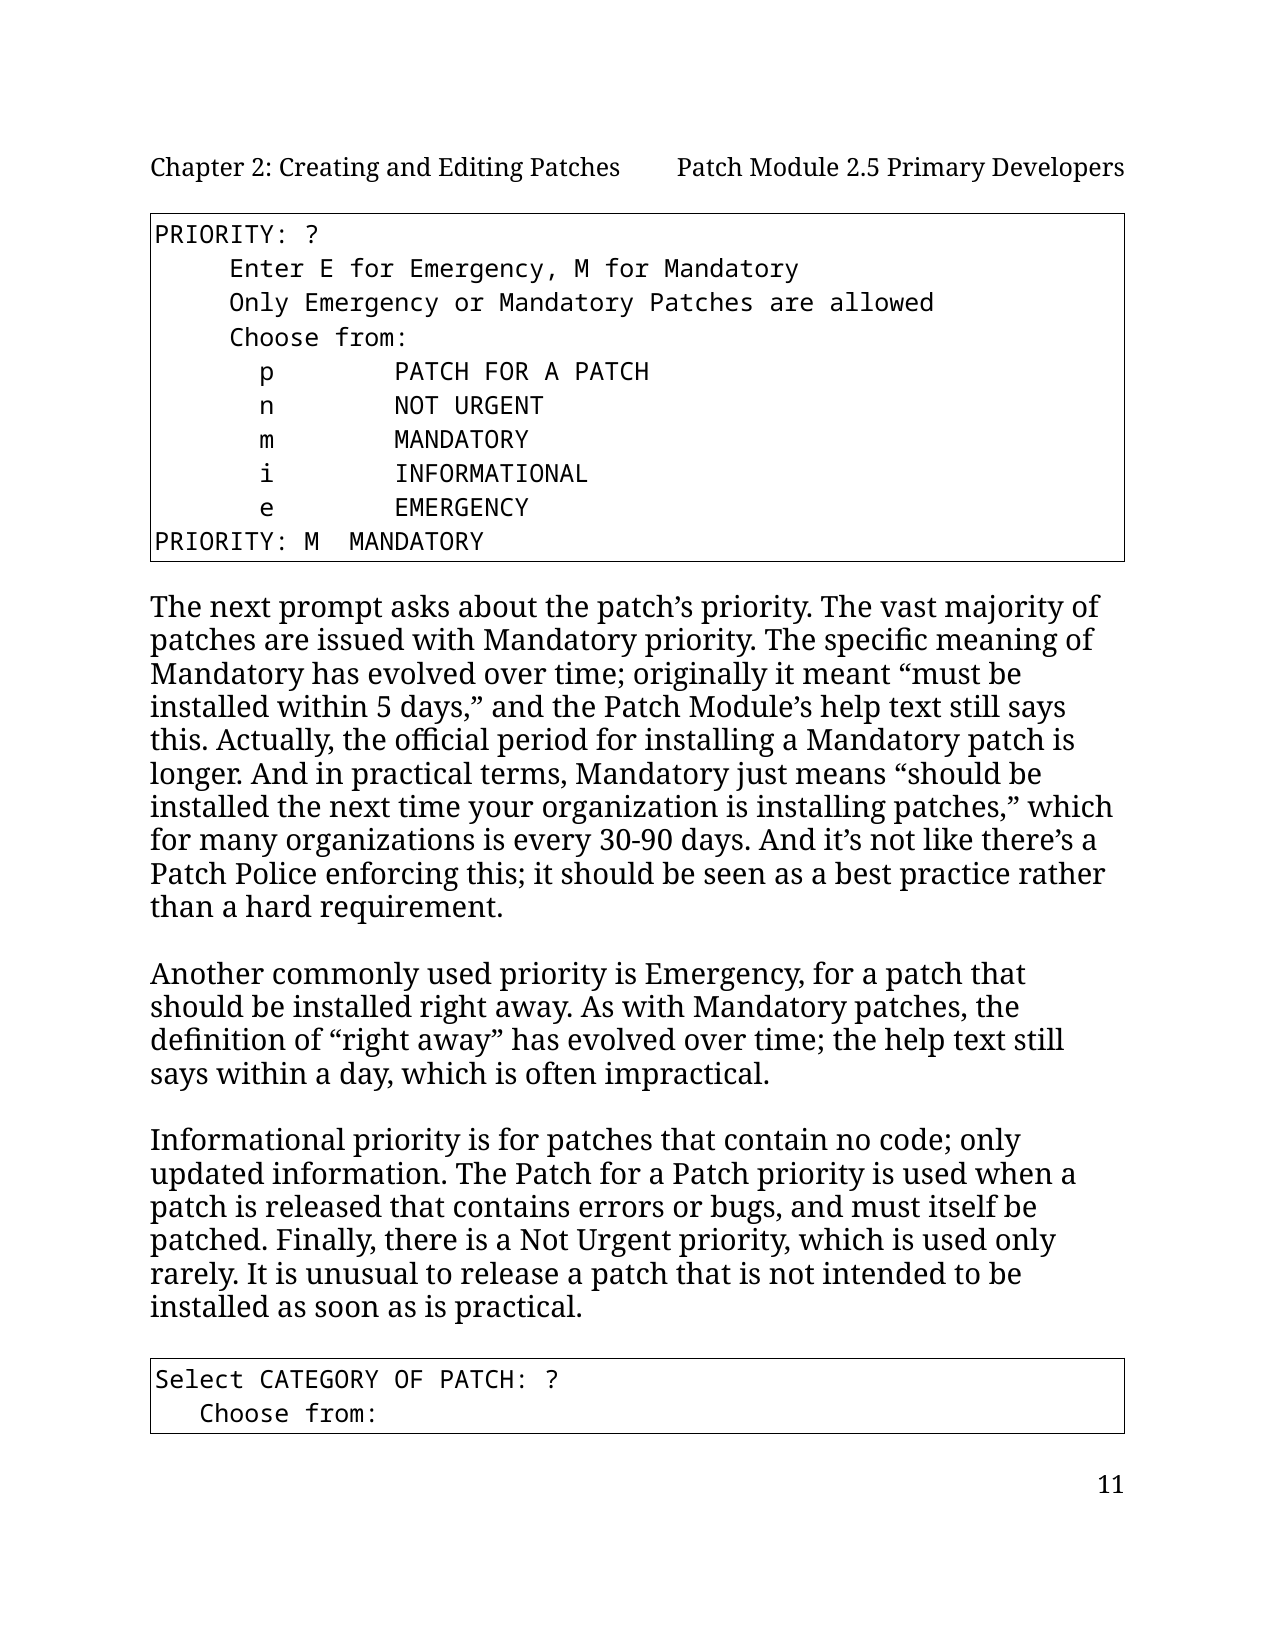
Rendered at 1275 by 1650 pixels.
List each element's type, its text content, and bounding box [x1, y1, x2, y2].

text Another commonly used priority is Emergency, for a patch that should be installed right away. As with Mandatory patches, the definition of “right away” has evolved over time; the help text still says within a day, which is often impractical. [150, 957, 1125, 1091]
text The next prompt asks about the patch’s priority. The vast majority of patches are issued with Mandatory priority. The specific meaning of Mandatory has evolved over time; originally it meant “must be installed within 5 days,” and the Patch Module’s help text still says this. Actually, the official period for installing a Mandatory patch is longer. And in practical terms, Mandatory just means “should be installed the next time your organization is installing patches,” which for many organizations is every 30-90 days. And it’s not like there’s a Patch Police enforcing this; it should be seen as a best practice rather than a hard requirement. [150, 591, 1125, 924]
text Choose from: [151, 1392, 1124, 1433]
text PRIORITY: M MANDATORY [151, 519, 1124, 561]
text Only Emergency or Mandatory Patches are allowed [151, 281, 1124, 315]
text e EMERGENCY [151, 485, 1124, 519]
text m MANDATORY [151, 417, 1124, 451]
text p PATCH FOR A PATCH [151, 349, 1124, 383]
text Informational priority is for patches that contain no code; only updated information. The Patch for a Patch priority is used when a patch is released that contains errors or bugs, and must itself be patched. Finally, there is a Not Urgent priority, which is used only rarely. It is unusual to release a patch that is not intended to be installed as soon as is practical. [150, 1124, 1125, 1324]
text Choose from: [151, 315, 1124, 349]
text n NOT URGENT [151, 383, 1124, 417]
text PRIORITY: ? [151, 214, 1124, 247]
text i INFORMATIONAL [151, 451, 1124, 485]
text Enter E for Emergency, M for Mandatory [151, 247, 1124, 281]
text Select CATEGORY OF PATCH: ? [151, 1359, 1124, 1392]
